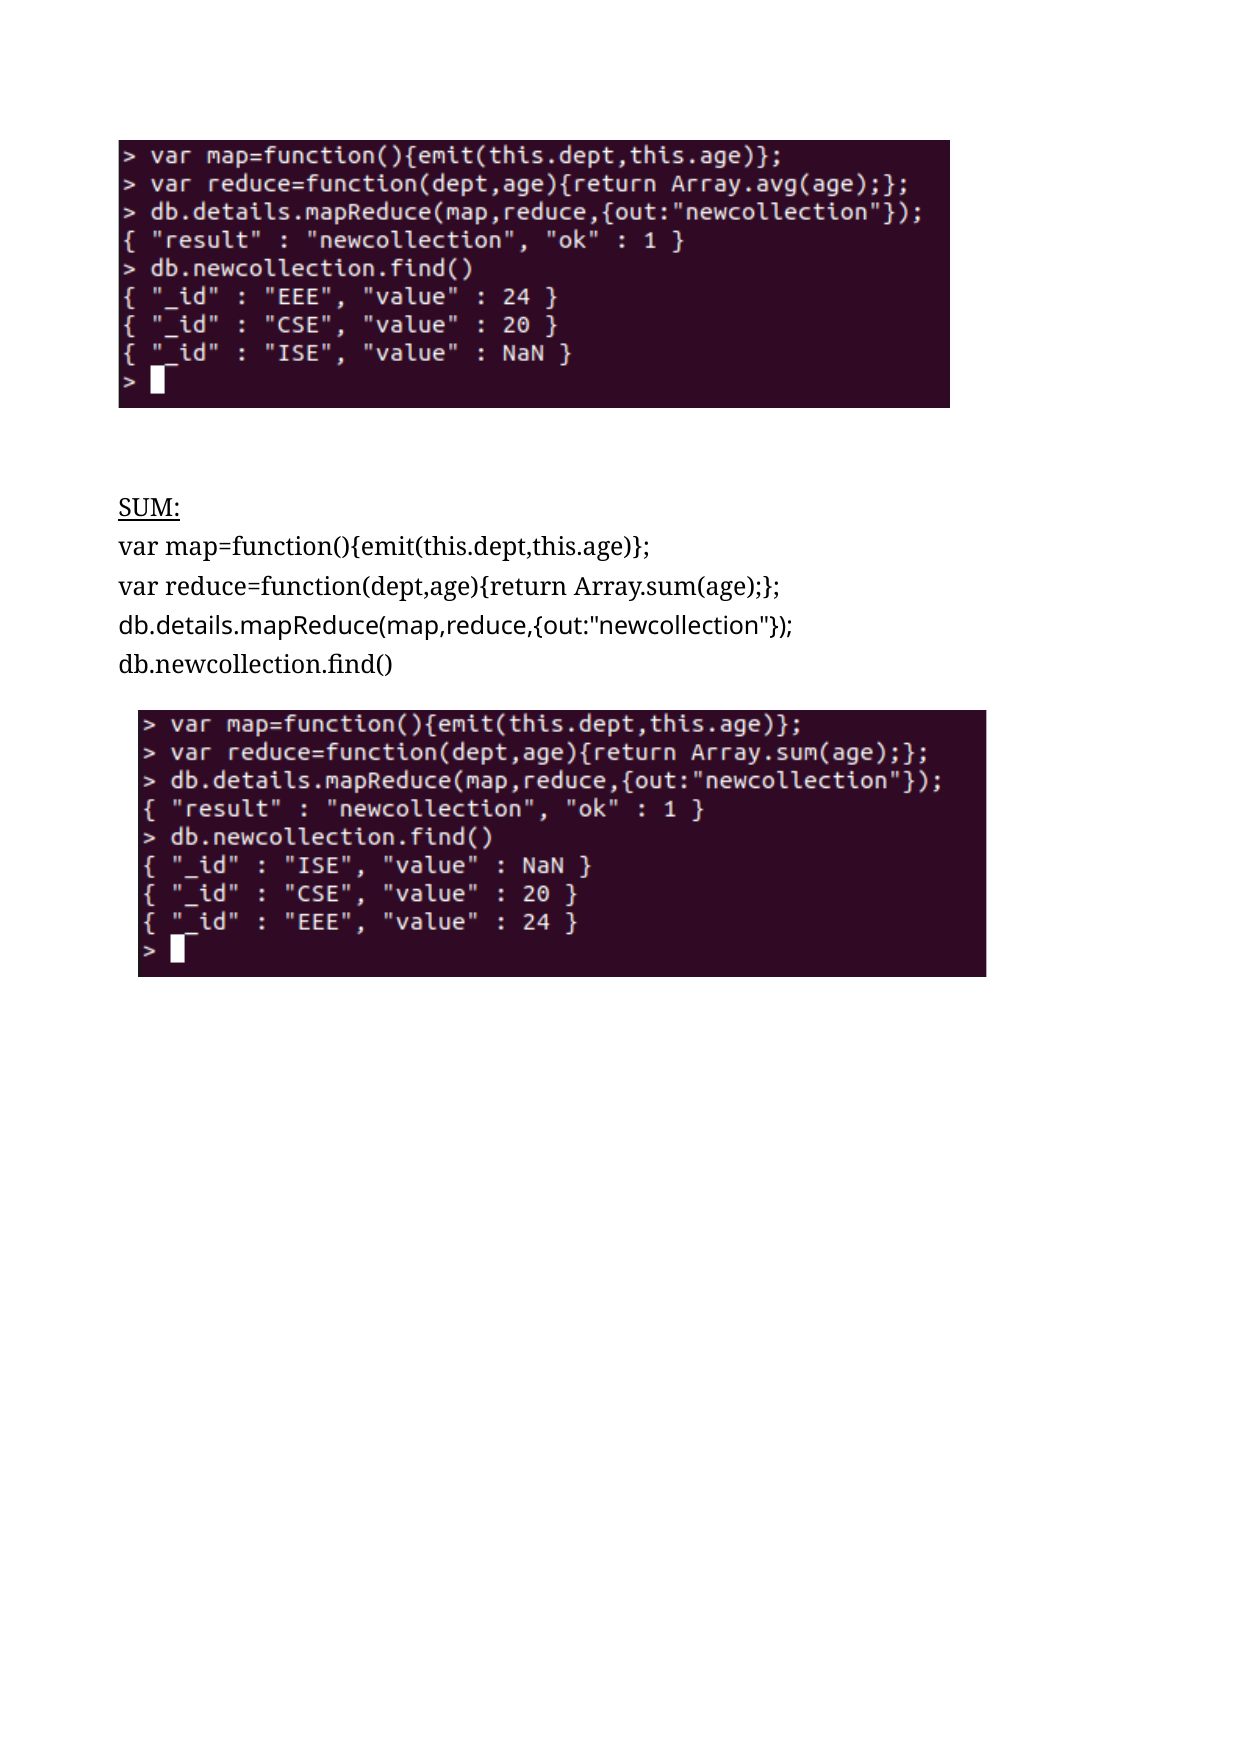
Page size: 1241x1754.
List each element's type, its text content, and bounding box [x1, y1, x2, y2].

picture [138, 710, 987, 977]
text db.newcollection.find() [118, 647, 1122, 681]
text SUM: [118, 490, 1122, 524]
text db.details.mapReduce(map,reduce,{out:"newcollection"}); [118, 607, 1122, 641]
text var map=function(){emit(this.dept,this.age)}; [118, 529, 1122, 563]
text var reduce=function(dept,age){return Array.sum(age);}; [118, 568, 1122, 602]
picture [118, 140, 950, 408]
